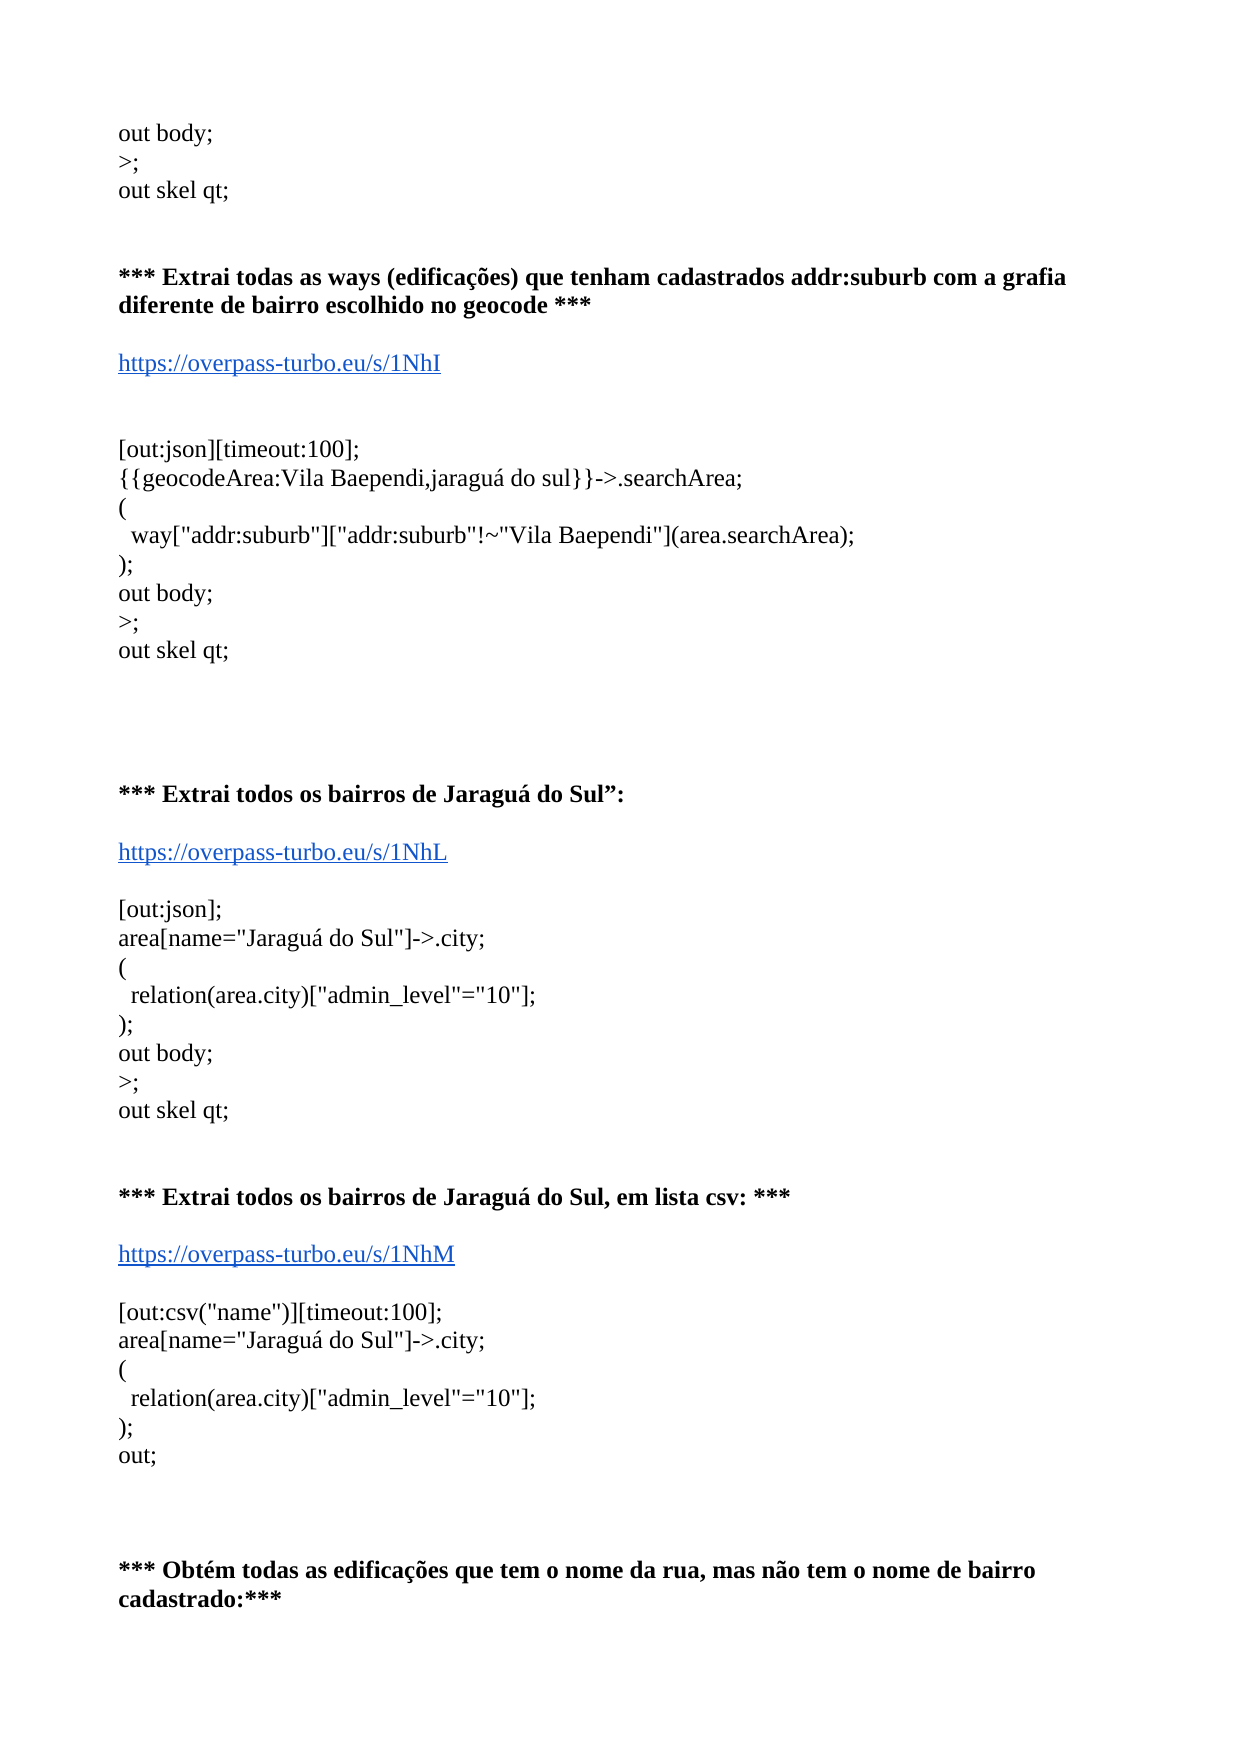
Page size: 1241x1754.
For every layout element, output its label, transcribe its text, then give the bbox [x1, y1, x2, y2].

text [out:csv("name")][timeout:100]; [118, 1297, 1122, 1326]
text [out:json][timeout:100]; [118, 434, 1122, 463]
text relation(area.city)["admin_level"="10"]; [118, 1383, 1122, 1412]
text [out:json]; [118, 894, 1122, 923]
text out body; [118, 118, 1122, 147]
text ( [118, 1354, 1122, 1383]
text out skel qt; [118, 1096, 1122, 1124]
text out body; [118, 1038, 1122, 1067]
text https://overpass-turbo.eu/s/1NhM [118, 1239, 1122, 1268]
text >; [118, 147, 1122, 176]
text >; [118, 1067, 1122, 1096]
text area[name="Jaraguá do Sul"]->.city; [118, 923, 1122, 952]
text out skel qt; [118, 636, 1122, 664]
text *** Obtém todas as edificações que tem o nome da rua, mas não tem o nome de bairro cadastrado:*** [118, 1556, 1122, 1613]
text out skel qt; [118, 176, 1122, 204]
text >; [118, 607, 1122, 636]
text ( [118, 952, 1122, 981]
text *** Extrai todas as ways (edificações) que tenham cadastrados addr:suburb com a grafia diferente de bairro escolhido no geocode *** [118, 262, 1122, 319]
text ); [118, 1412, 1122, 1441]
text https://overpass-turbo.eu/s/1NhI [118, 348, 1122, 377]
text *** Extrai todos os bairros de Jaraguá do Sul”: [118, 779, 1122, 808]
text out body; [118, 578, 1122, 607]
text https://overpass-turbo.eu/s/1NhL [118, 837, 1122, 866]
text ); [118, 549, 1122, 578]
text way["addr:suburb"]["addr:suburb"!~"Vila Baependi"](area.searchArea); [118, 521, 1122, 549]
text ); [118, 1009, 1122, 1038]
text out; [118, 1441, 1122, 1469]
text *** Extrai todos os bairros de Jaraguá do Sul, em lista csv: *** [118, 1182, 1122, 1211]
text ( [118, 492, 1122, 521]
text {{geocodeArea:Vila Baependi,jaraguá do sul}}->.searchArea; [118, 463, 1122, 492]
text area[name="Jaraguá do Sul"]->.city; [118, 1326, 1122, 1354]
text relation(area.city)["admin_level"="10"]; [118, 981, 1122, 1009]
